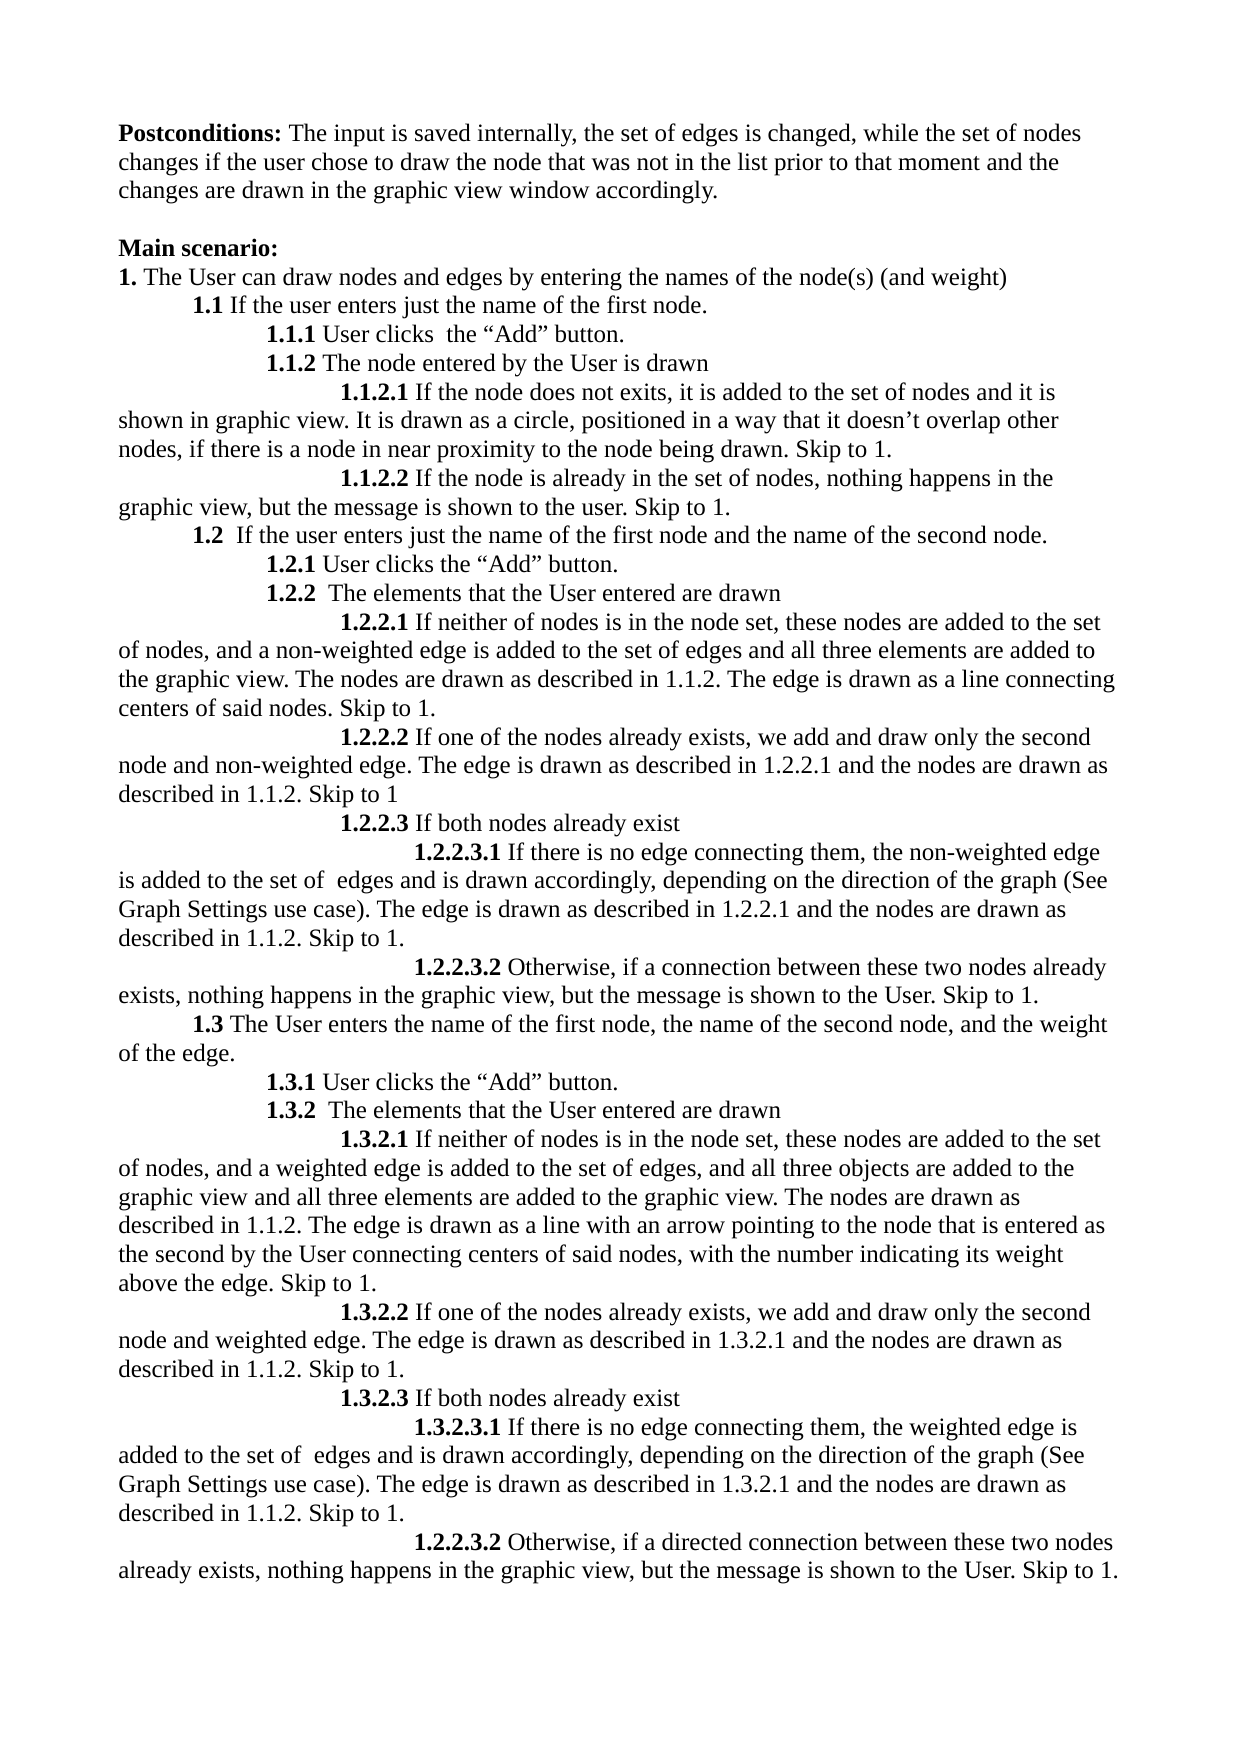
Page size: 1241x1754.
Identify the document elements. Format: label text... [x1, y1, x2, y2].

text 1.1.1 User clicks the “Add” button. [118, 319, 1122, 348]
text Main scenario: [118, 233, 1122, 262]
text Postconditions: The input is saved internally, the set of edges is changed, while the set of nodes changes if the user chose to draw the node that was not in the list prior to that moment and the changes are drawn in the graphic view window accordingly. [118, 118, 1122, 204]
text 1.3 The User enters the name of the first node, the name of the second node, and the weight of the edge. [118, 1009, 1122, 1067]
text 1.2.2.1 If neither of nodes is in the node set, these nodes are added to the set of nodes, and a non-weighted edge is added to the set of edges and all three elements are added to the graphic view. The nodes are drawn as described in 1.1.2. The edge is drawn as a line connecting centers of said nodes. Skip to 1. [118, 607, 1122, 722]
text 1.1.2.2 If the node is already in the set of nodes, nothing happens in the graphic view, but the message is shown to the user. Skip to 1. [118, 463, 1122, 521]
text 1.2.2.3.2 Otherwise, if a connection between these two nodes already exists, nothing happens in the graphic view, but the message is shown to the User. Skip to 1. [118, 952, 1122, 1009]
text 1.1.2.1 If the node does not exits, it is added to the set of nodes and it is shown in graphic view. It is drawn as a circle, positioned in a way that it doesn’t overlap other nodes, if there is a node in near proximity to the node being drawn. Skip to 1. [118, 377, 1122, 463]
text 1.2.2.3.1 If there is no edge connecting them, the non-weighted edge is added to the set of edges and is drawn accordingly, depending on the direction of the graph (See Graph Settings use case). The edge is drawn as described in 1.2.2.1 and the nodes are drawn as described in 1.1.2. Skip to 1. [118, 837, 1122, 952]
text 1.2.2.3.2 Otherwise, if a directed connection between these two nodes already exists, nothing happens in the graphic view, but the message is shown to the User. Skip to 1. [118, 1527, 1122, 1584]
text 1.1 If the user enters just the name of the first node. [118, 291, 1122, 319]
text 1.2.2.2 If one of the nodes already exists, we add and draw only the second node and non-weighted edge. The edge is drawn as described in 1.2.2.1 and the nodes are drawn as described in 1.1.2. Skip to 1 [118, 722, 1122, 808]
text 1.3.1 User clicks the “Add” button. [118, 1067, 1122, 1096]
text 1.2 If the user enters just the name of the first node and the name of the second node. [118, 521, 1122, 549]
text 1.3.2.2 If one of the nodes already exists, we add and draw only the second node and weighted edge. The edge is drawn as described in 1.3.2.1 and the nodes are drawn as described in 1.1.2. Skip to 1. [118, 1297, 1122, 1383]
text 1.1.2 The node entered by the User is drawn [118, 348, 1122, 377]
text 1.3.2.3 If both nodes already exist [118, 1383, 1122, 1412]
text 1. The User can draw nodes and edges by entering the names of the node(s) (and weight) [118, 262, 1122, 291]
text 1.2.2.3 If both nodes already exist [118, 808, 1122, 837]
text 1.3.2.3.1 If there is no edge connecting them, the weighted edge is added to the set of edges and is drawn accordingly, depending on the direction of the graph (See Graph Settings use case). The edge is drawn as described in 1.3.2.1 and the nodes are drawn as described in 1.1.2. Skip to 1. [118, 1412, 1122, 1527]
text 1.3.2 The elements that the User entered are drawn [118, 1096, 1122, 1124]
text 1.3.2.1 If neither of nodes is in the node set, these nodes are added to the set of nodes, and a weighted edge is added to the set of edges, and all three objects are added to the graphic view and all three elements are added to the graphic view. The nodes are drawn as described in 1.1.2. The edge is drawn as a line with an arrow pointing to the node that is entered as the second by the User connecting centers of said nodes, with the number indicating its weight above the edge. Skip to 1. [118, 1124, 1122, 1297]
text 1.2.1 User clicks the “Add” button. [118, 549, 1122, 578]
text 1.2.2 The elements that the User entered are drawn [118, 578, 1122, 607]
